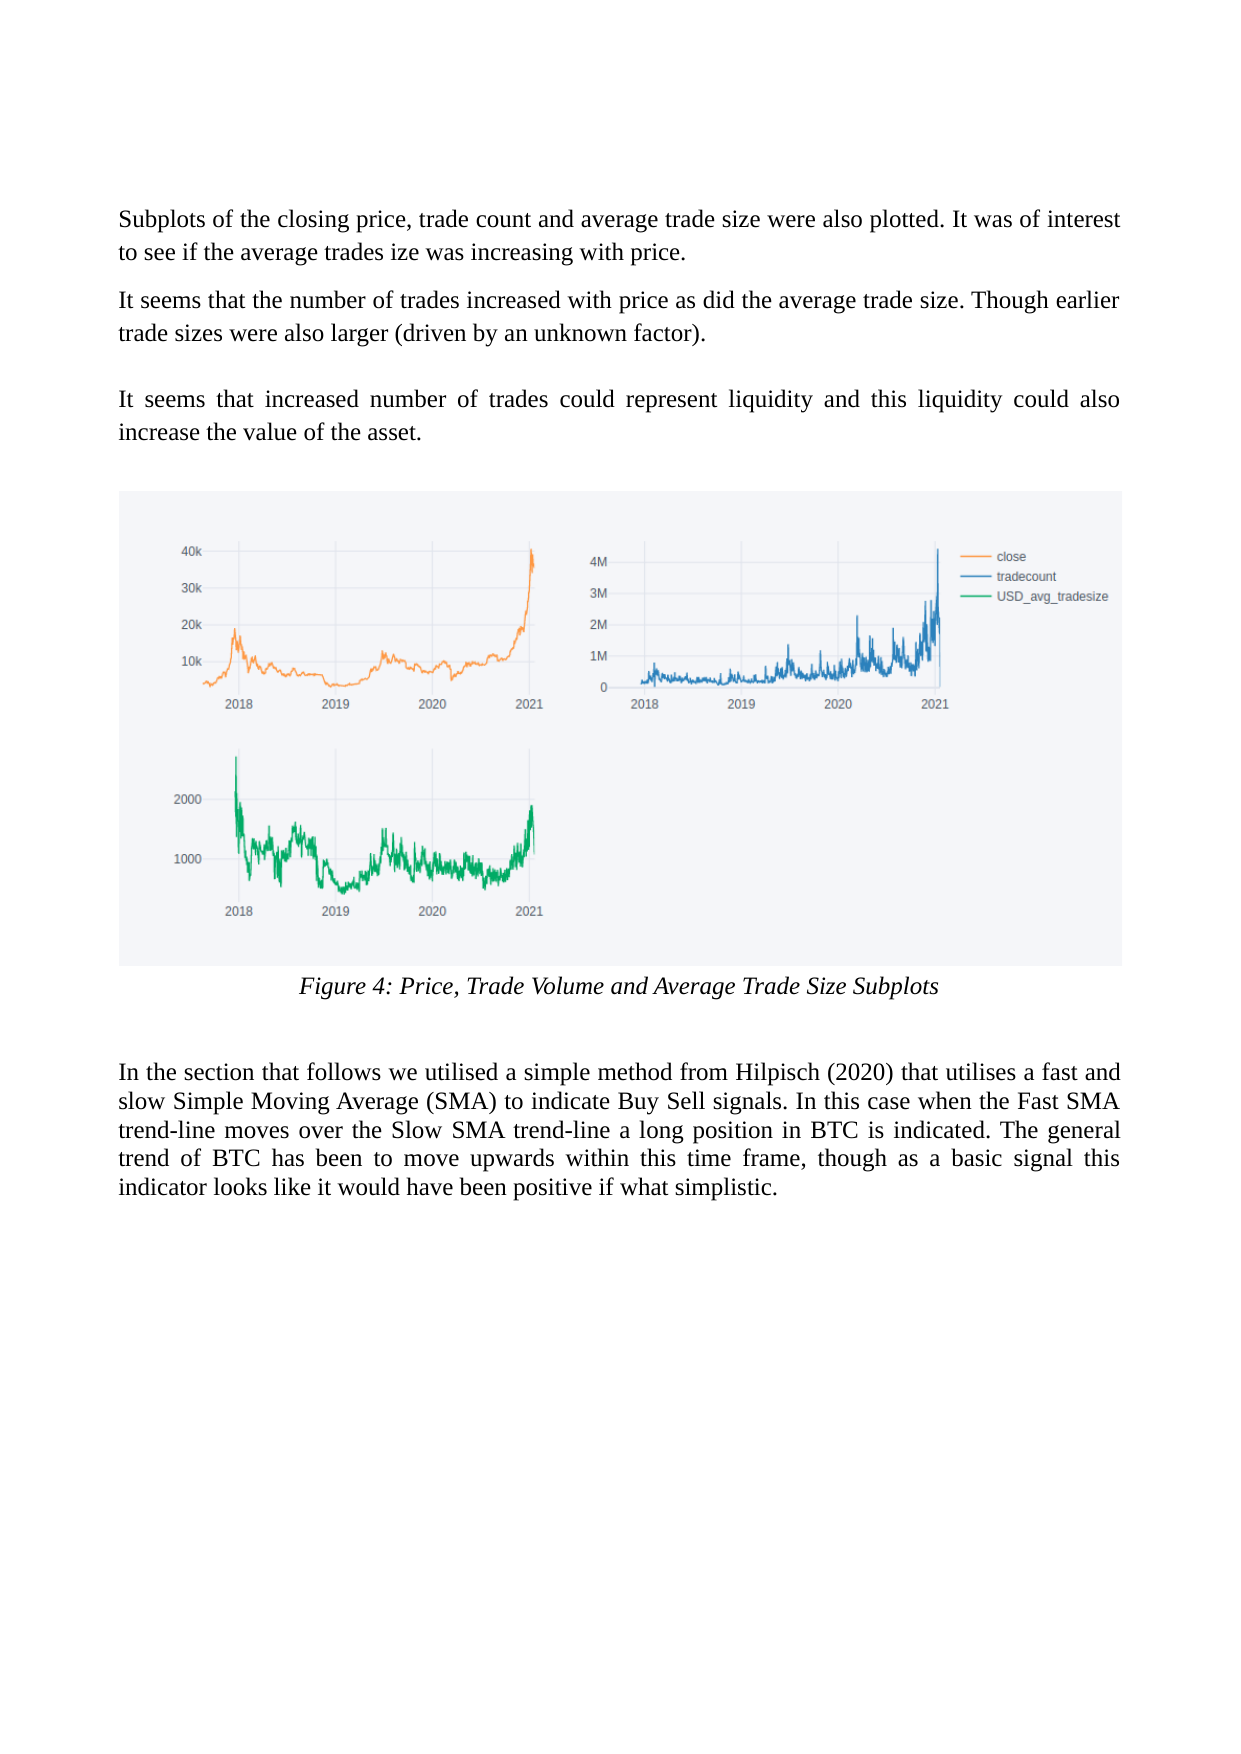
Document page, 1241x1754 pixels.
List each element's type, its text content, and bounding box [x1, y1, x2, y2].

text Figure 4: Price, Trade Volume and Average Trade Size Subplots [118, 966, 1122, 1000]
text It seems that increased number of trades could represent liquidity and this liquidity could also increase the value of the asset. [118, 384, 1122, 446]
text In the section that follows we utilised a simple method from Hilpisch (2020) that utilises a fast and slow Simple Moving Average (SMA) to indicate Buy Sell signals. In this case when the Fast SMA trend-line moves over the Slow SMA trend-line a long position in BTC is indicated. The general trend of BTC has been to move upwards within this time frame, though as a basic signal this indicator looks like it would have been positive if what simplistic. [118, 1057, 1122, 1201]
text It seems that the number of trades increased with price as did the average trade size. Though earlier trade sizes were also larger (driven by an unknown factor). [118, 285, 1122, 347]
text Subplots of the closing price, trade count and average trade size were also plotted. It was of interest to see if the average trades ize was increasing with price. [118, 204, 1122, 266]
picture [118, 491, 1123, 966]
